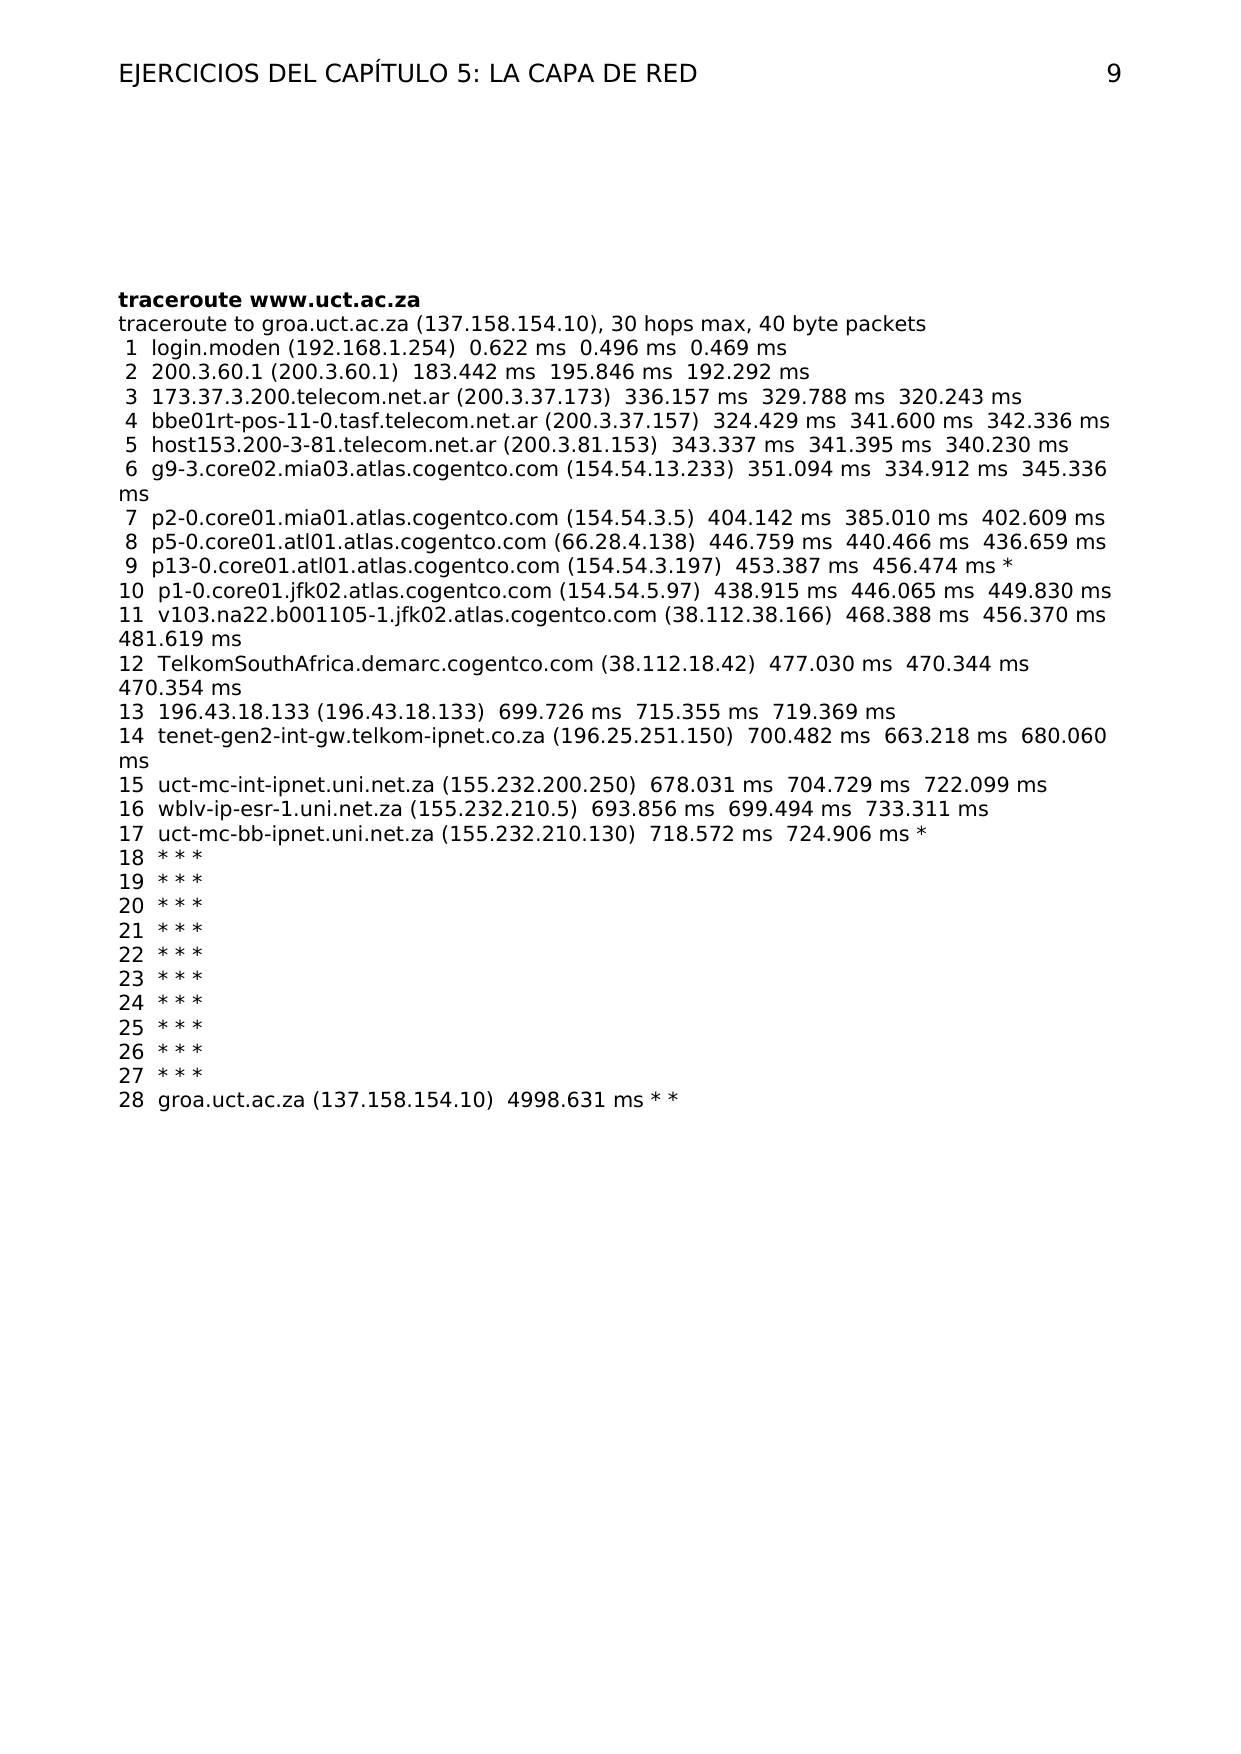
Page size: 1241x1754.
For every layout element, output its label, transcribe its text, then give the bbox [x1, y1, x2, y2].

text 22 * * * [118, 943, 1122, 967]
text 5 host153.200-3-81.telecom.net.ar (200.3.81.153) 343.337 ms 341.395 ms 340.230 ms [118, 433, 1122, 457]
text 24 * * * [118, 991, 1122, 1016]
text 1 login.moden (192.168.1.254) 0.622 ms 0.496 ms 0.469 ms [118, 336, 1122, 360]
text 14 tenet-gen2-int-gw.telkom-ipnet.co.za (196.25.251.150) 700.482 ms 663.218 ms 680.060 ms [118, 724, 1122, 773]
text 13 196.43.18.133 (196.43.18.133) 699.726 ms 715.355 ms 719.369 ms [118, 700, 1122, 724]
text traceroute www.uct.ac.za [118, 288, 1122, 312]
text 8 p5-0.core01.atl01.atlas.cogentco.com (66.28.4.138) 446.759 ms 440.466 ms 436.659 ms [118, 530, 1122, 554]
text 20 * * * [118, 894, 1122, 919]
text 19 * * * [118, 870, 1122, 894]
text 4 bbe01rt-pos-11-0.tasf.telecom.net.ar (200.3.37.157) 324.429 ms 341.600 ms 342.336 ms [118, 409, 1122, 433]
text 10 p1-0.core01.jfk02.atlas.cogentco.com (154.54.5.97) 438.915 ms 446.065 ms 449.830 ms [118, 579, 1122, 603]
text 17 uct-mc-bb-ipnet.uni.net.za (155.232.210.130) 718.572 ms 724.906 ms * [118, 822, 1122, 846]
text 25 * * * [118, 1016, 1122, 1040]
text 15 uct-mc-int-ipnet.uni.net.za (155.232.200.250) 678.031 ms 704.729 ms 722.099 ms [118, 773, 1122, 797]
text 27 * * * [118, 1064, 1122, 1088]
text 3 173.37.3.200.telecom.net.ar (200.3.37.173) 336.157 ms 329.788 ms 320.243 ms [118, 385, 1122, 409]
text 6 g9-3.core02.mia03.atlas.cogentco.com (154.54.13.233) 351.094 ms 334.912 ms 345.336 ms [118, 457, 1122, 506]
text 21 * * * [118, 919, 1122, 943]
text 2 200.3.60.1 (200.3.60.1) 183.442 ms 195.846 ms 192.292 ms [118, 360, 1122, 385]
text 18 * * * [118, 846, 1122, 870]
text 16 wblv-ip-esr-1.uni.net.za (155.232.210.5) 693.856 ms 699.494 ms 733.311 ms [118, 797, 1122, 822]
text traceroute to groa.uct.ac.za (137.158.154.10), 30 hops max, 40 byte packets [118, 312, 1122, 336]
text 9 p13-0.core01.atl01.atlas.cogentco.com (154.54.3.197) 453.387 ms 456.474 ms * [118, 554, 1122, 579]
text 26 * * * [118, 1040, 1122, 1064]
text 12 TelkomSouthAfrica.demarc.cogentco.com (38.112.18.42) 477.030 ms 470.344 ms 470.354 ms [118, 652, 1122, 700]
text 23 * * * [118, 967, 1122, 991]
text 11 v103.na22.b001105-1.jfk02.atlas.cogentco.com (38.112.38.166) 468.388 ms 456.370 ms 481.619 ms [118, 603, 1122, 652]
text 7 p2-0.core01.mia01.atlas.cogentco.com (154.54.3.5) 404.142 ms 385.010 ms 402.609 ms [118, 506, 1122, 530]
text 28 groa.uct.ac.za (137.158.154.10) 4998.631 ms * * [118, 1088, 1122, 1113]
